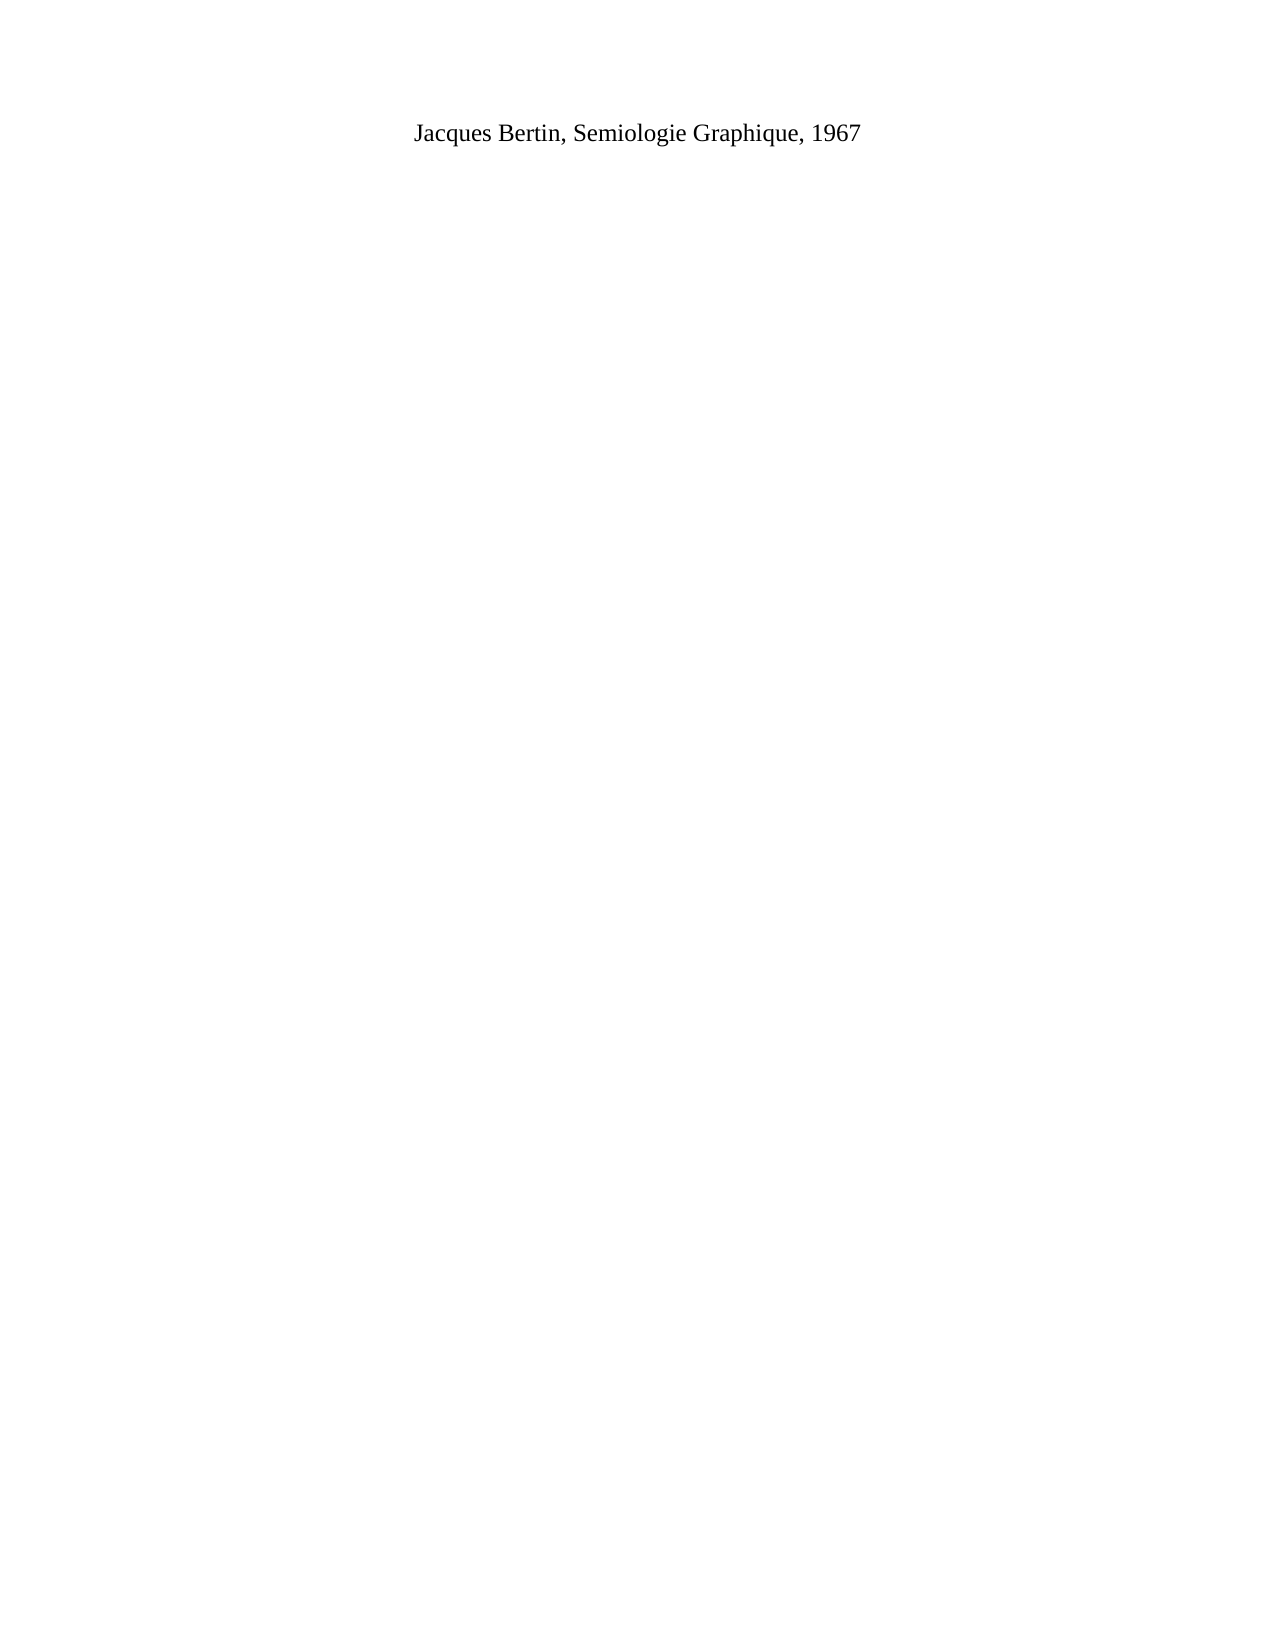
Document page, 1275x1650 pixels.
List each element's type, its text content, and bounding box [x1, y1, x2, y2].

text Jacques Bertin, Semiologie Graphique, 1967 [118, 118, 1157, 147]
